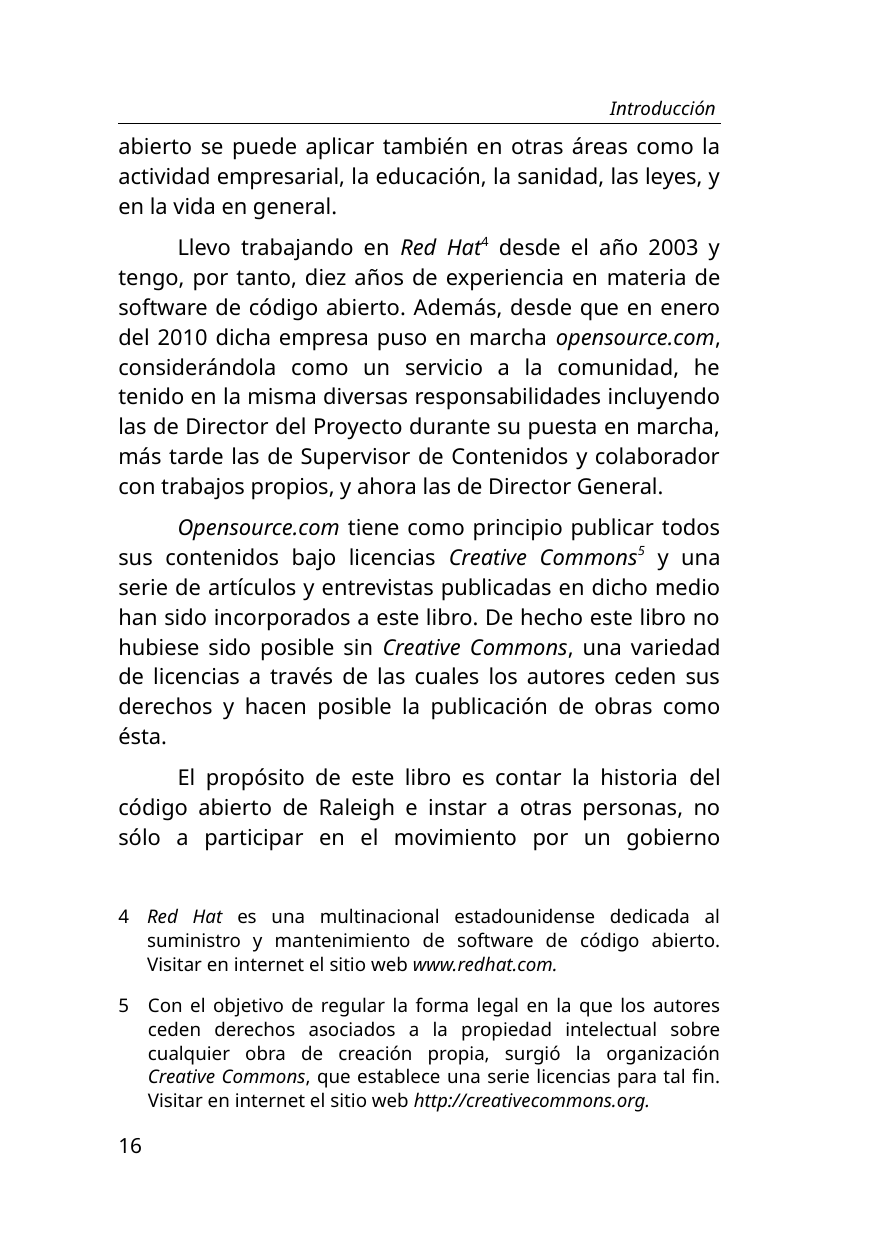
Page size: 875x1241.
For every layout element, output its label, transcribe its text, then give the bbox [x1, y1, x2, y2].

text Opensource.com tiene como principio publicar todos sus contenidos bajo licencias Creative Commons y una serie de ar­tículos y entrevistas publicadas en dicho medio han sido in­corporados a este libro. De hecho este libro no hubiese sido posible sin Creative Commons, una variedad de licencias a tra­vés de las cuales los autores ceden sus derechos y hacen posi­ble la publicación de obras como ésta. [118, 512, 721, 751]
text abierto se puede aplicar también en otras áreas como la actividad empresarial, la edu­cación, la sanidad, las leyes, y en la vida en general. [118, 131, 721, 221]
text Llevo trabajando en Red Hat desde el año 2003 y ten­go, por tanto, diez años de experiencia en materia de software de código abierto. Además, desde que en enero del 2010 dicha empresa puso en marcha opensource.com, conside­rándola como un servicio a la comunidad, he tenido en la misma diversas responsabilidades incluyendo las de Director del Proyecto durante su puesta en marcha, más tarde las de Supervisor de Contenidos y colaborador con trabajos propios, y ahora las de Director General. [118, 232, 721, 501]
text Con el objetivo de regular la forma legal en la que los autores ceden derechos asociados a la propiedad intelectual sobre cualquier obra de creación propia, surgió la organización Creative Commons, que es­tablece una serie licencias para tal fin. Visitar en internet el sitio web http://creativecommons.org. [118, 994, 721, 1112]
text El propósito de este libro es contar la historia del códi­go abierto de Raleigh e instar a otras personas, no sólo a par­ticipar en el movimiento por un gobierno [118, 762, 721, 852]
list Red Hat es una multinacional estadounidense dedicada al suministro y mantenimiento de software de código abierto. Visitar en internet el sitio web www.redhat.com. [118, 905, 721, 976]
